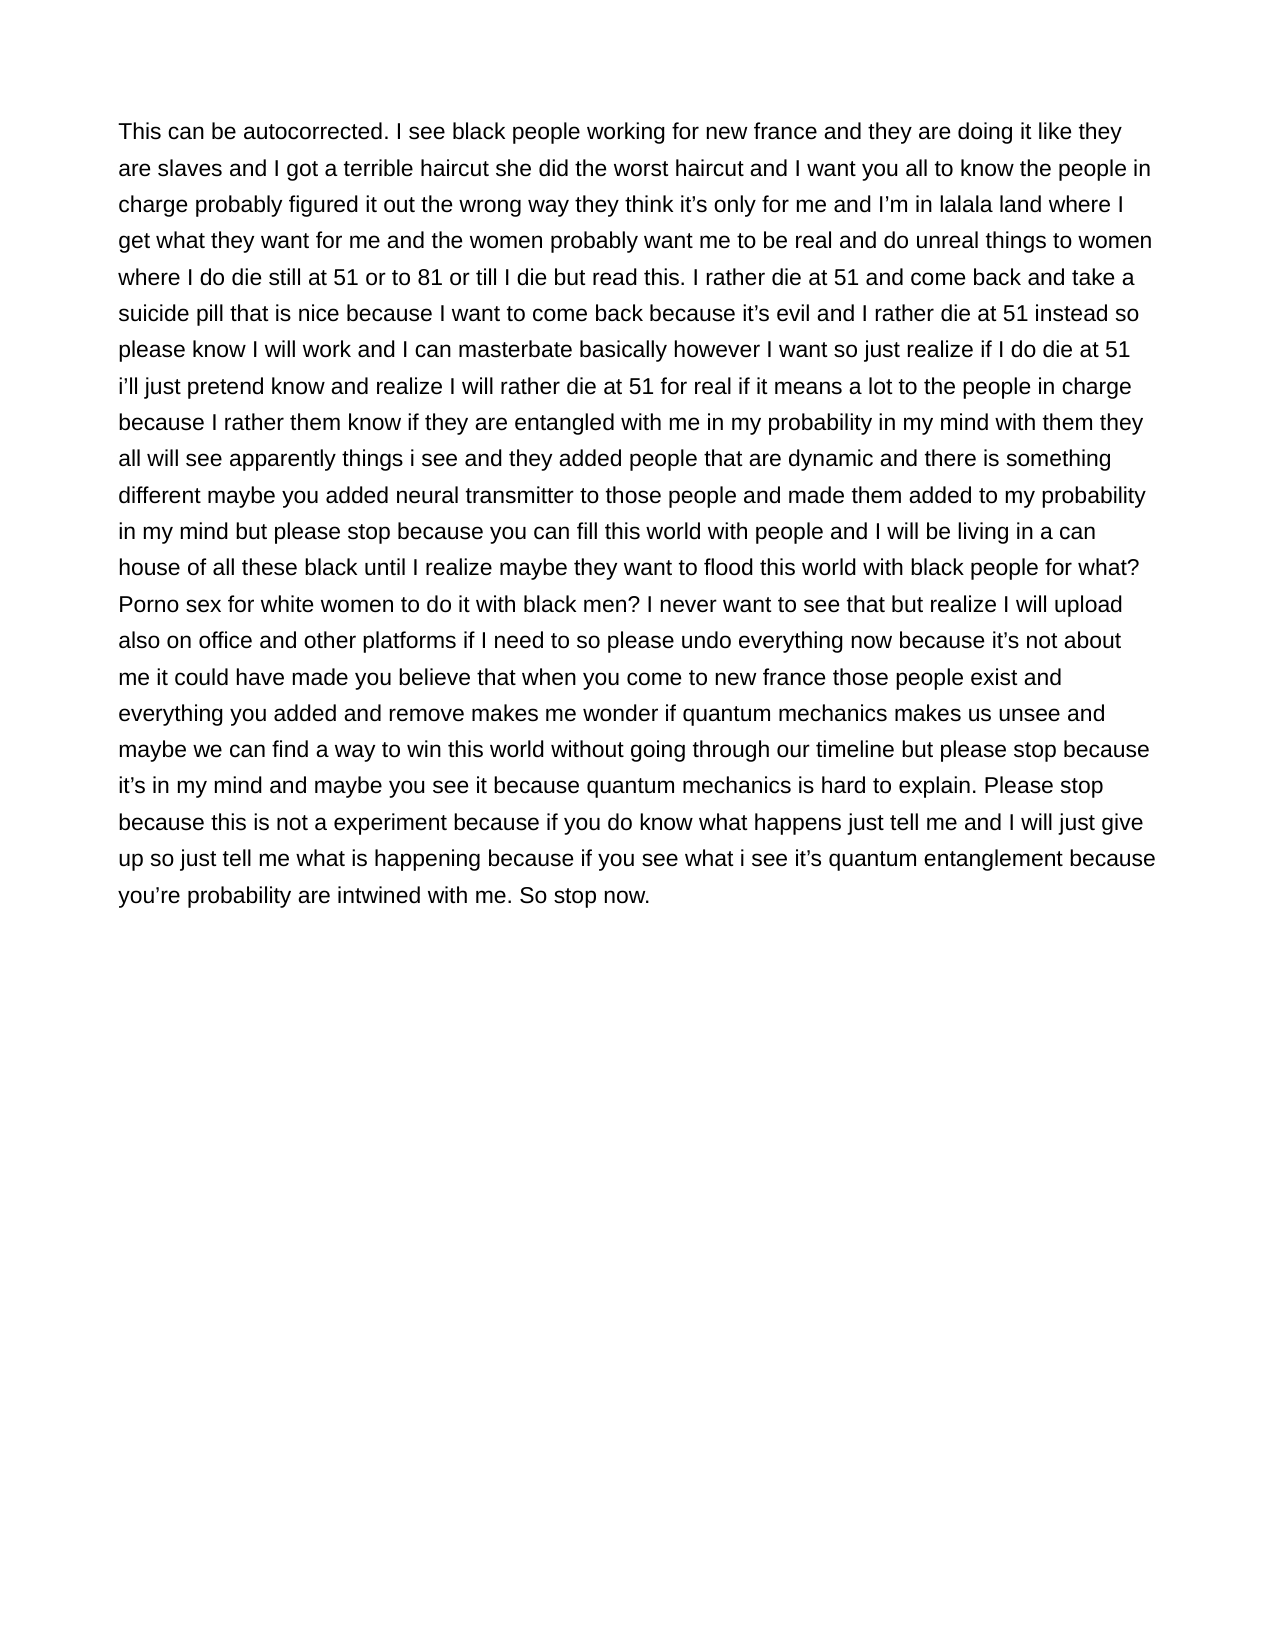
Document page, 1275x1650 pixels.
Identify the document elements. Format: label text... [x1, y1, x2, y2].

text This can be autocorrected. I see black people working for new france and they are doing it like they are slaves and I got a terrible haircut she did the worst haircut and I want you all to know the people in charge probably figured it out the wrong way they think it’s only for me and I’m in lalala land where I get what they want for me and the women probably want me to be real and do unreal things to women where I do die still at 51 or to 81 or till I die but read this. I rather die at 51 and come back and take a suicide pill that is nice because I want to come back because it’s evil and I rather die at 51 instead so please know I will work and I can masterbate basically however I want so just realize if I do die at 51 i’ll just pretend know and realize I will rather die at 51 for real if it means a lot to the people in charge because I rather them know if they are entangled with me in my probability in my mind with them they all will see apparently things i see and they added people that are dynamic and there is something different maybe you added neural transmitter to those people and made them added to my probability in my mind but please stop because you can fill this world with people and I will be living in a can house of all these black until I realize maybe they want to flood this world with black people for what? Porno sex for white women to do it with black men? I never want to see that but realize I will upload also on office and other platforms if I need to so please undo everything now because it’s not about me it could have made you believe that when you come to new france those people exist and everything you added and remove makes me wonder if quantum mechanics makes us unsee and maybe we can find a way to win this world without going through our timeline but please stop because it’s in my mind and maybe you see it because quantum mechanics is hard to explain. Please stop because this is not a experiment because if you do know what happens just tell me and I will just give up so just tell me what is happening because if you see what i see it’s quantum entanglement because you’re probability are intwined with me. So stop now. [118, 118, 1157, 908]
